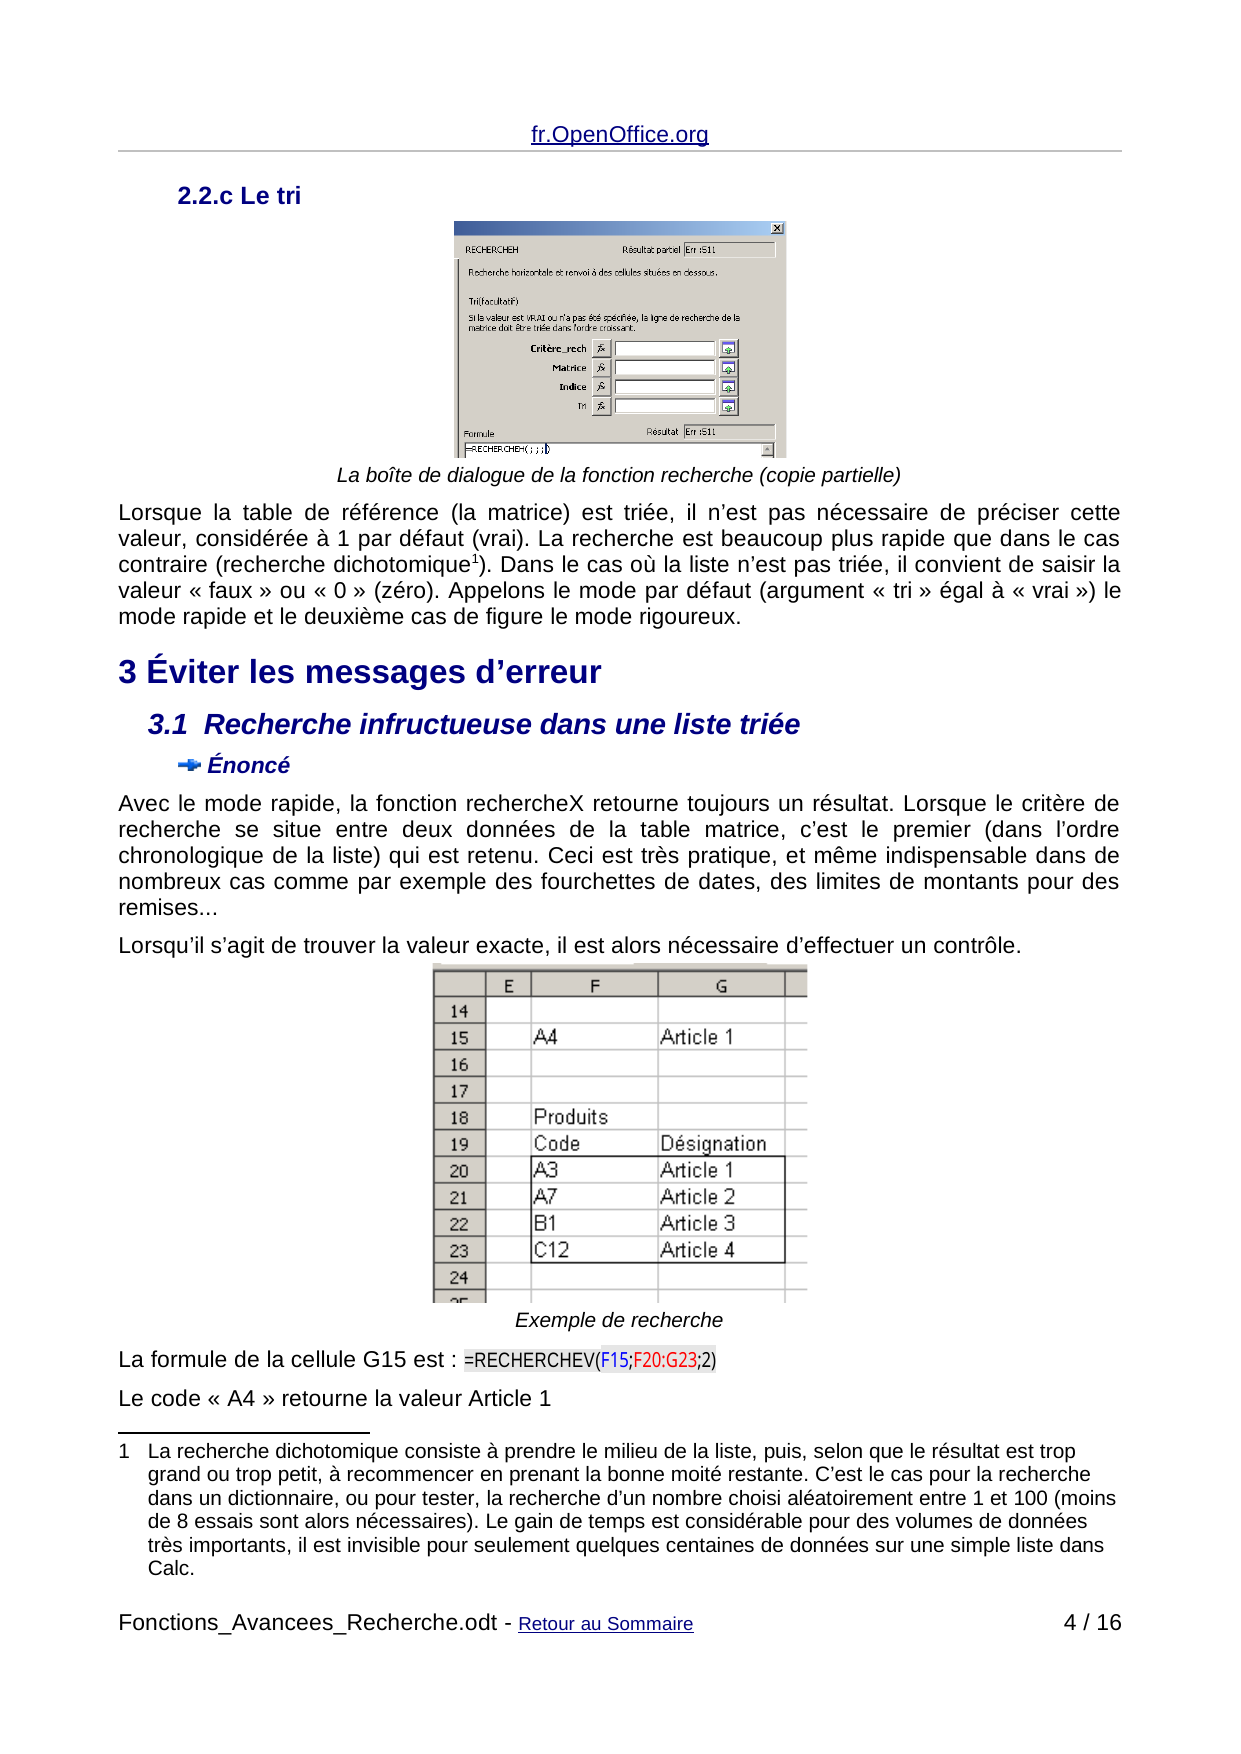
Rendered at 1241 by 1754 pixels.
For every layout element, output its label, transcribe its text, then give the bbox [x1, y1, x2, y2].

subtitle Le tri [177, 182, 1122, 209]
subtitle Éviter les messages d’erreur [118, 653, 1122, 690]
subtitle Recherche infructueuse dans une liste triée [148, 708, 1122, 740]
text La recherche dichotomique consiste à prendre le milieu de la liste, puis, selon que le résultat est trop grand ou trop petit, à recommencer en prenant la bonne moité restante. C’est le cas pour la recherche dans un dictionnaire, ou pour tester, la recherche d’un nombre choisi aléatoirement entre 1 et 100 (moins de 8 essais sont alors nécessaires). Le gain de temps est considérable pour des volumes de données très importants, il est invisible pour seulement quelques centaines de données sur une simple liste dans Calc. [118, 1439, 1122, 1580]
text La formule de la cellule G15 est : =RECHERCHEV(F15;F20:G23;2) [716, 1345, 1122, 1373]
text La formule de la cellule G15 est : =RECHERCHEV(F15;F20:G23;2) [118, 1345, 601, 1373]
picture [432, 963, 808, 1303]
subtitle Énoncé [177, 752, 1122, 778]
picture [454, 221, 787, 458]
picture [178, 759, 201, 771]
text La boîte de dialogue de la fonction recherche (copie partielle) [118, 463, 1122, 487]
text Le code « A4 » retourne la valeur Article 1 [118, 1385, 1122, 1411]
text Avec le mode rapide, la fonction rechercheX retourne toujours un résultat. Lorsque le critère de recherche se situe entre deux données de la table matrice, c’est le premier (dans l’ordre chronologique de la liste) qui est retenu. Ceci est très pratique, et même indispensable dans de nombreux cas comme par exemple des fourchettes de dates, des limites de montants pour des remises... [118, 790, 1122, 920]
text Lorsque la table de référence (la matrice) est triée, il n’est pas nécessaire de préciser cette valeur, considérée à 1 par défaut (vrai). La recherche est beaucoup plus rapide que dans le cas contraire (recherche dichotomique). Dans le cas où la liste n’est pas triée, il convient de saisir la valeur « faux » ou « 0 » (zéro). Appelons le mode par défaut (argument « tri » égal à « vrai ») le mode rapide et le deuxième cas de figure le mode rigoureux. [118, 499, 1122, 629]
text Lorsqu’il s’agit de trouver la valeur exacte, il est alors nécessaire d’effectuer un contrôle. [118, 932, 1122, 958]
text Exemple de recherche [118, 1309, 1122, 1332]
